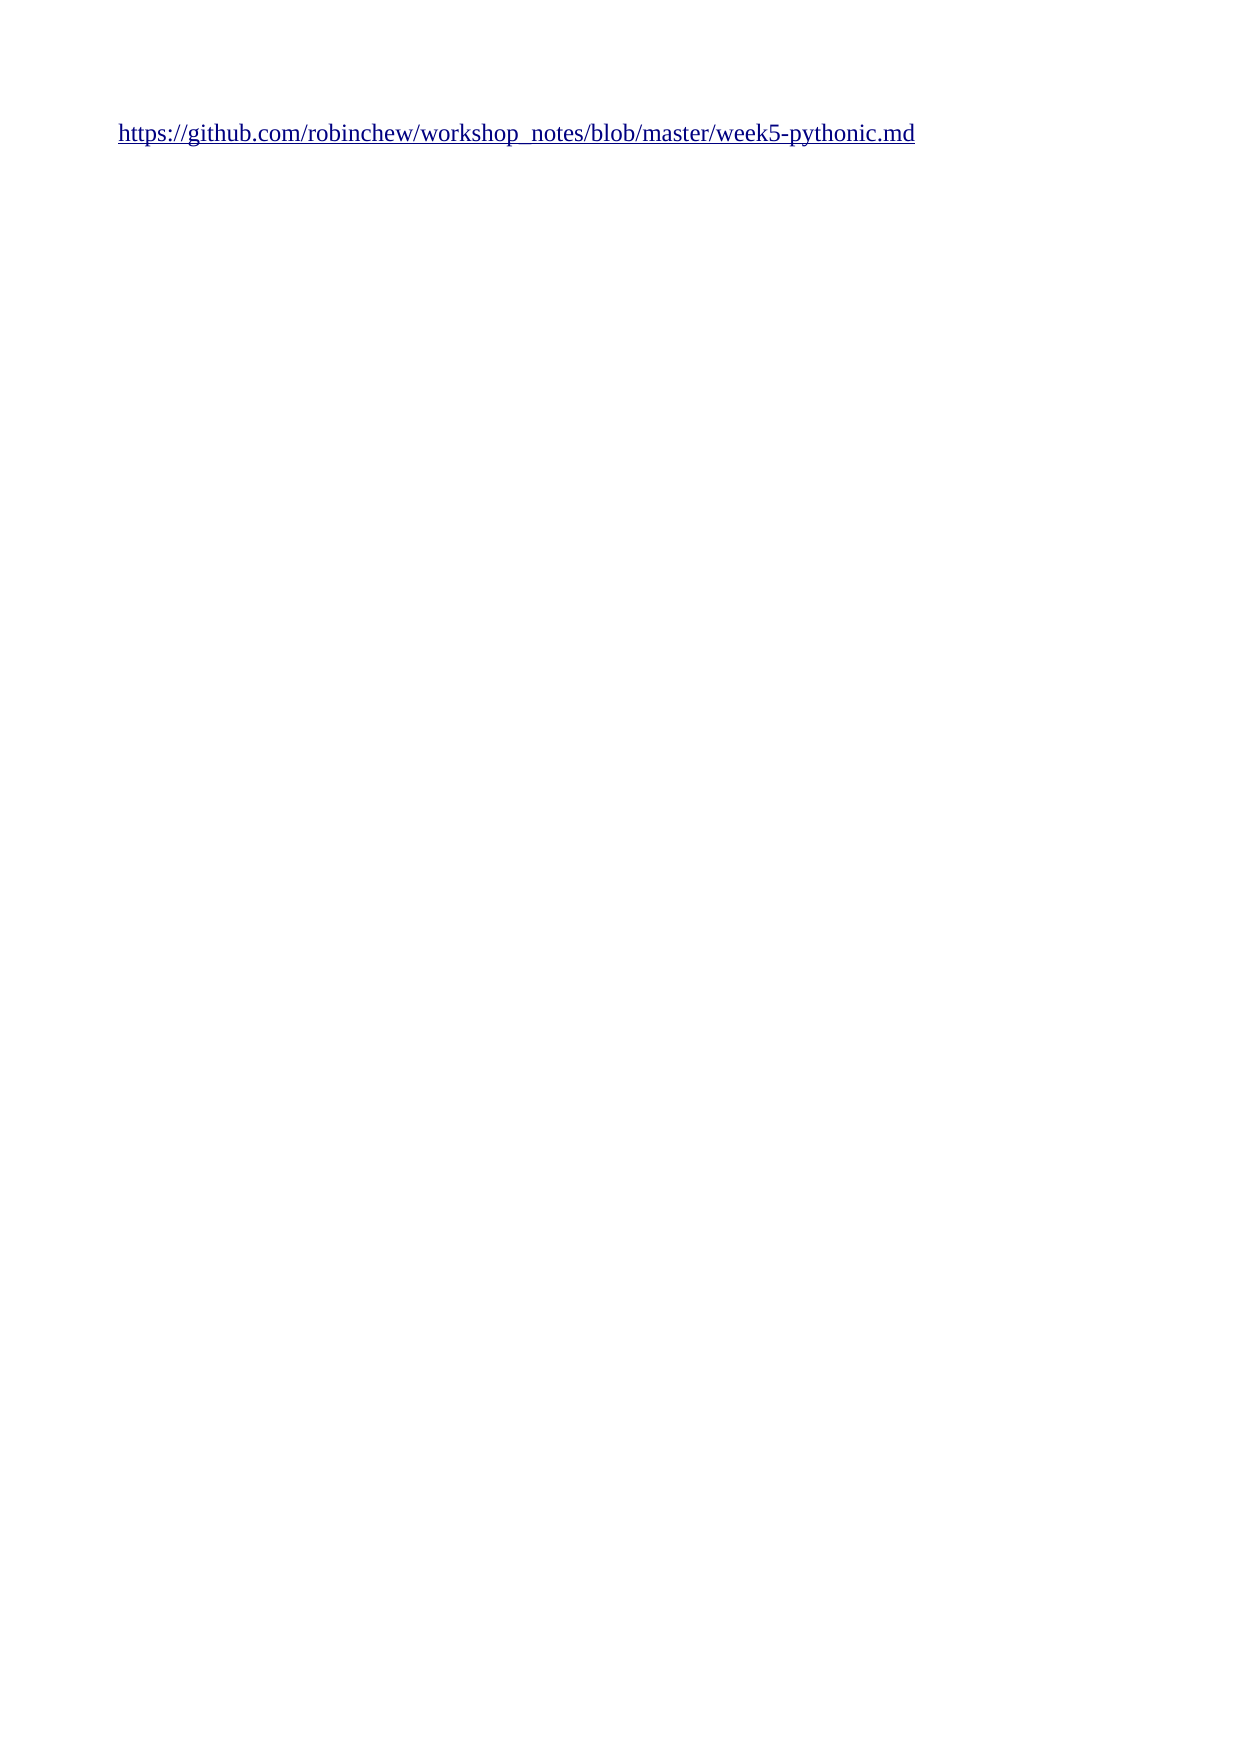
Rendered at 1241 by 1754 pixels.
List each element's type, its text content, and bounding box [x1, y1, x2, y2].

text https://github.com/robinchew/workshop_notes/blob/master/week5-pythonic.md [118, 118, 1122, 147]
